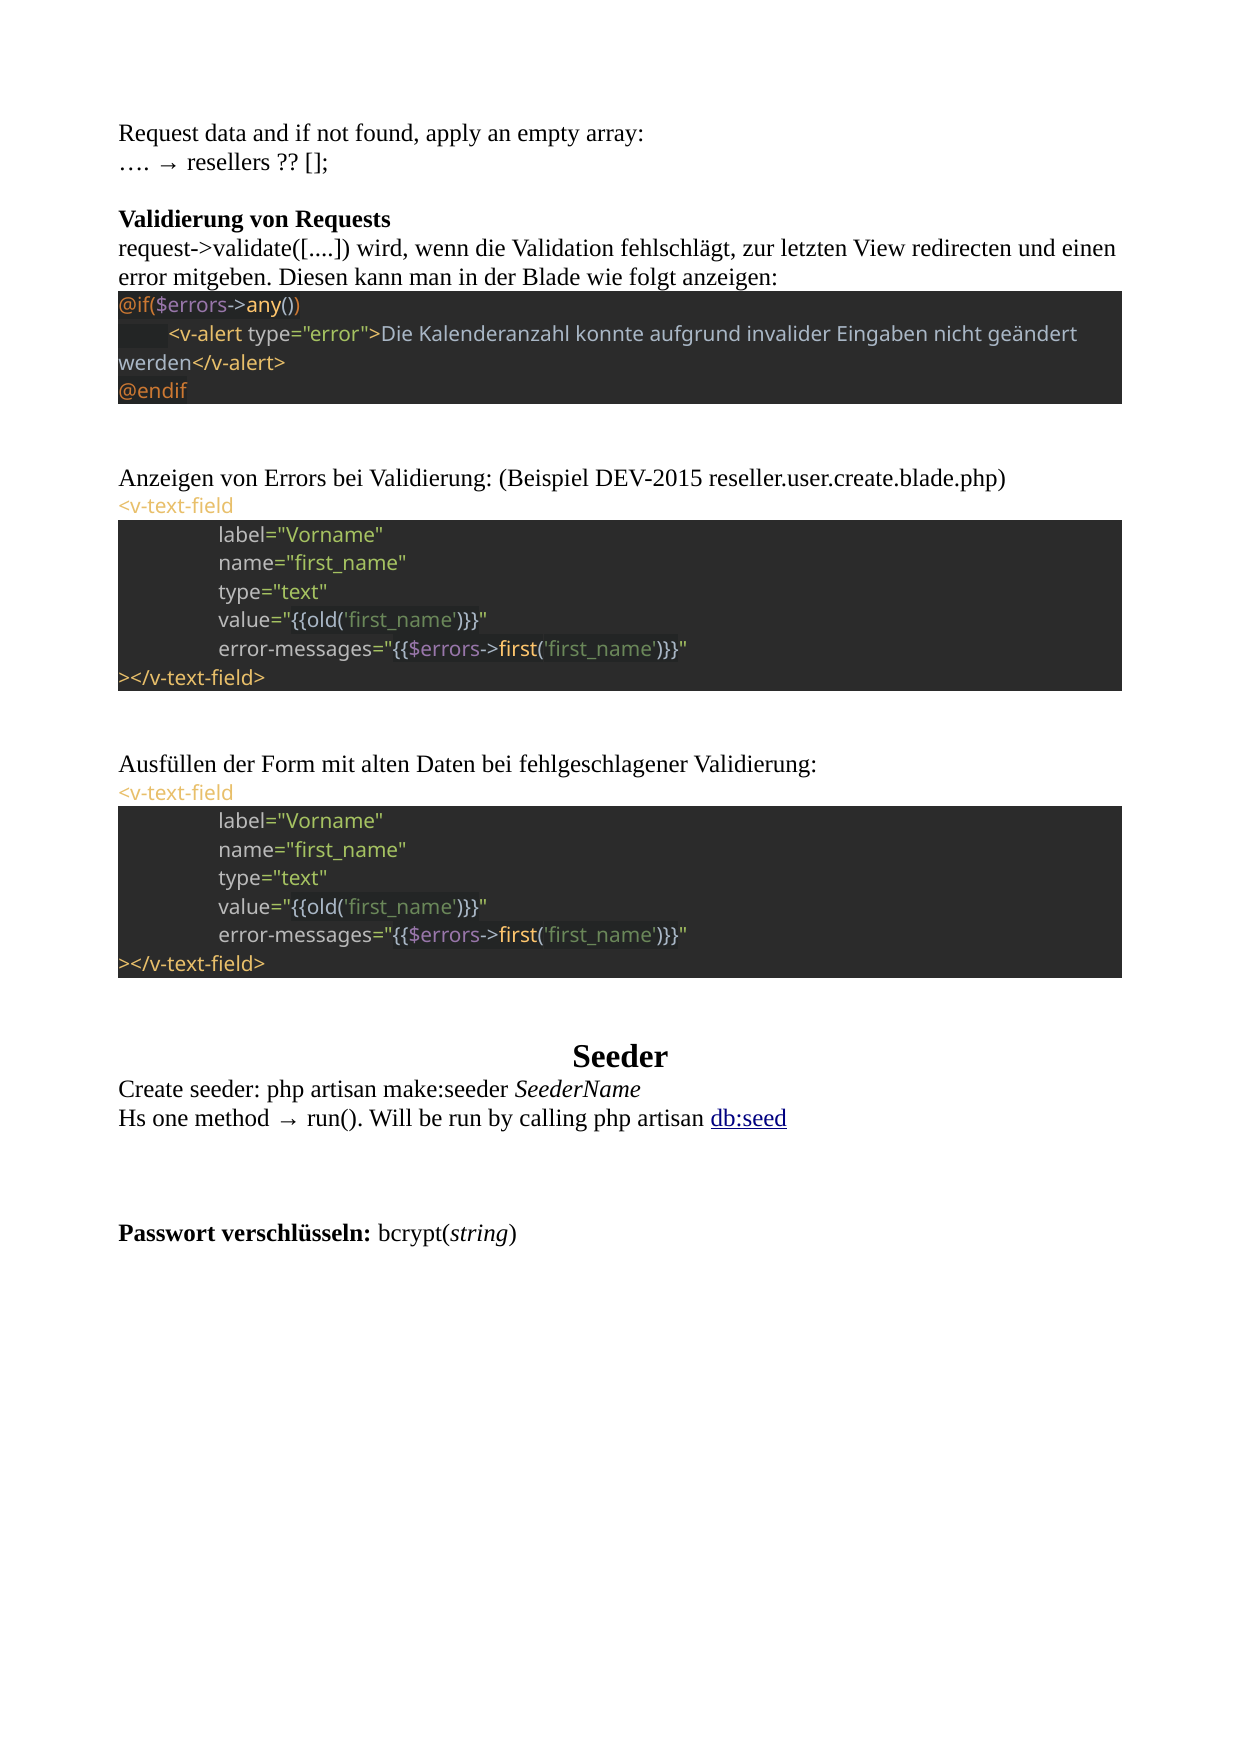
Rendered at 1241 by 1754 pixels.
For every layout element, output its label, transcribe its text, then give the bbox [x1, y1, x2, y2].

text ></v-text-field> [118, 949, 1122, 978]
text Seeder [118, 1036, 1122, 1074]
text error-messages="{{$errors->first('first_name')}}" [118, 634, 1122, 663]
text Ausfüllen der Form mit alten Daten bei fehlgeschlagener Validierung: [118, 749, 1122, 778]
text value="{{old('first_name')}}" [118, 606, 1122, 634]
text ></v-text-field> [118, 663, 1122, 691]
text type="text" [118, 863, 1122, 892]
text Request data and if not found, apply an empty array: [118, 118, 1122, 147]
text error-messages="{{$errors->first('first_name')}}" [118, 921, 1122, 949]
text Hs one method → run(). Will be run by calling php artisan db:seed [118, 1103, 1122, 1132]
text name="first_name" [118, 548, 1122, 577]
text Validierung von Requests [118, 204, 1122, 233]
text Anzeigen von Errors bei Validierung: (Beispiel DEV-2015 reseller.user.create.blade.php) [118, 463, 1122, 491]
text <v-text-field [118, 778, 1122, 806]
text label="Vorname" [118, 520, 1122, 548]
text type="text" [118, 577, 1122, 606]
text …. → resellers ?? []; [118, 147, 1122, 176]
text value="{{old('first_name')}}" [118, 892, 1122, 921]
text name="first_name" [118, 835, 1122, 863]
text Create seeder: php artisan make:seeder SeederName [118, 1074, 1122, 1103]
text label="Vorname" [118, 806, 1122, 835]
text <v-text-field [118, 491, 1122, 520]
text <v-alert type="error">Die Kalenderanzahl konnte aufgrund invalider Eingaben nicht geändert werden</v-alert> [118, 319, 1122, 376]
text @endif [118, 376, 1122, 404]
text Passwort verschlüsseln: bcrypt(string) [118, 1218, 1122, 1247]
text request->validate([....]) wird, wenn die Validation fehlschlägt, zur letzten View redirecten und einen error mitgeben. Diesen kann man in der Blade wie folgt anzeigen: [118, 233, 1122, 291]
text @if($errors->any()) [118, 291, 1122, 319]
